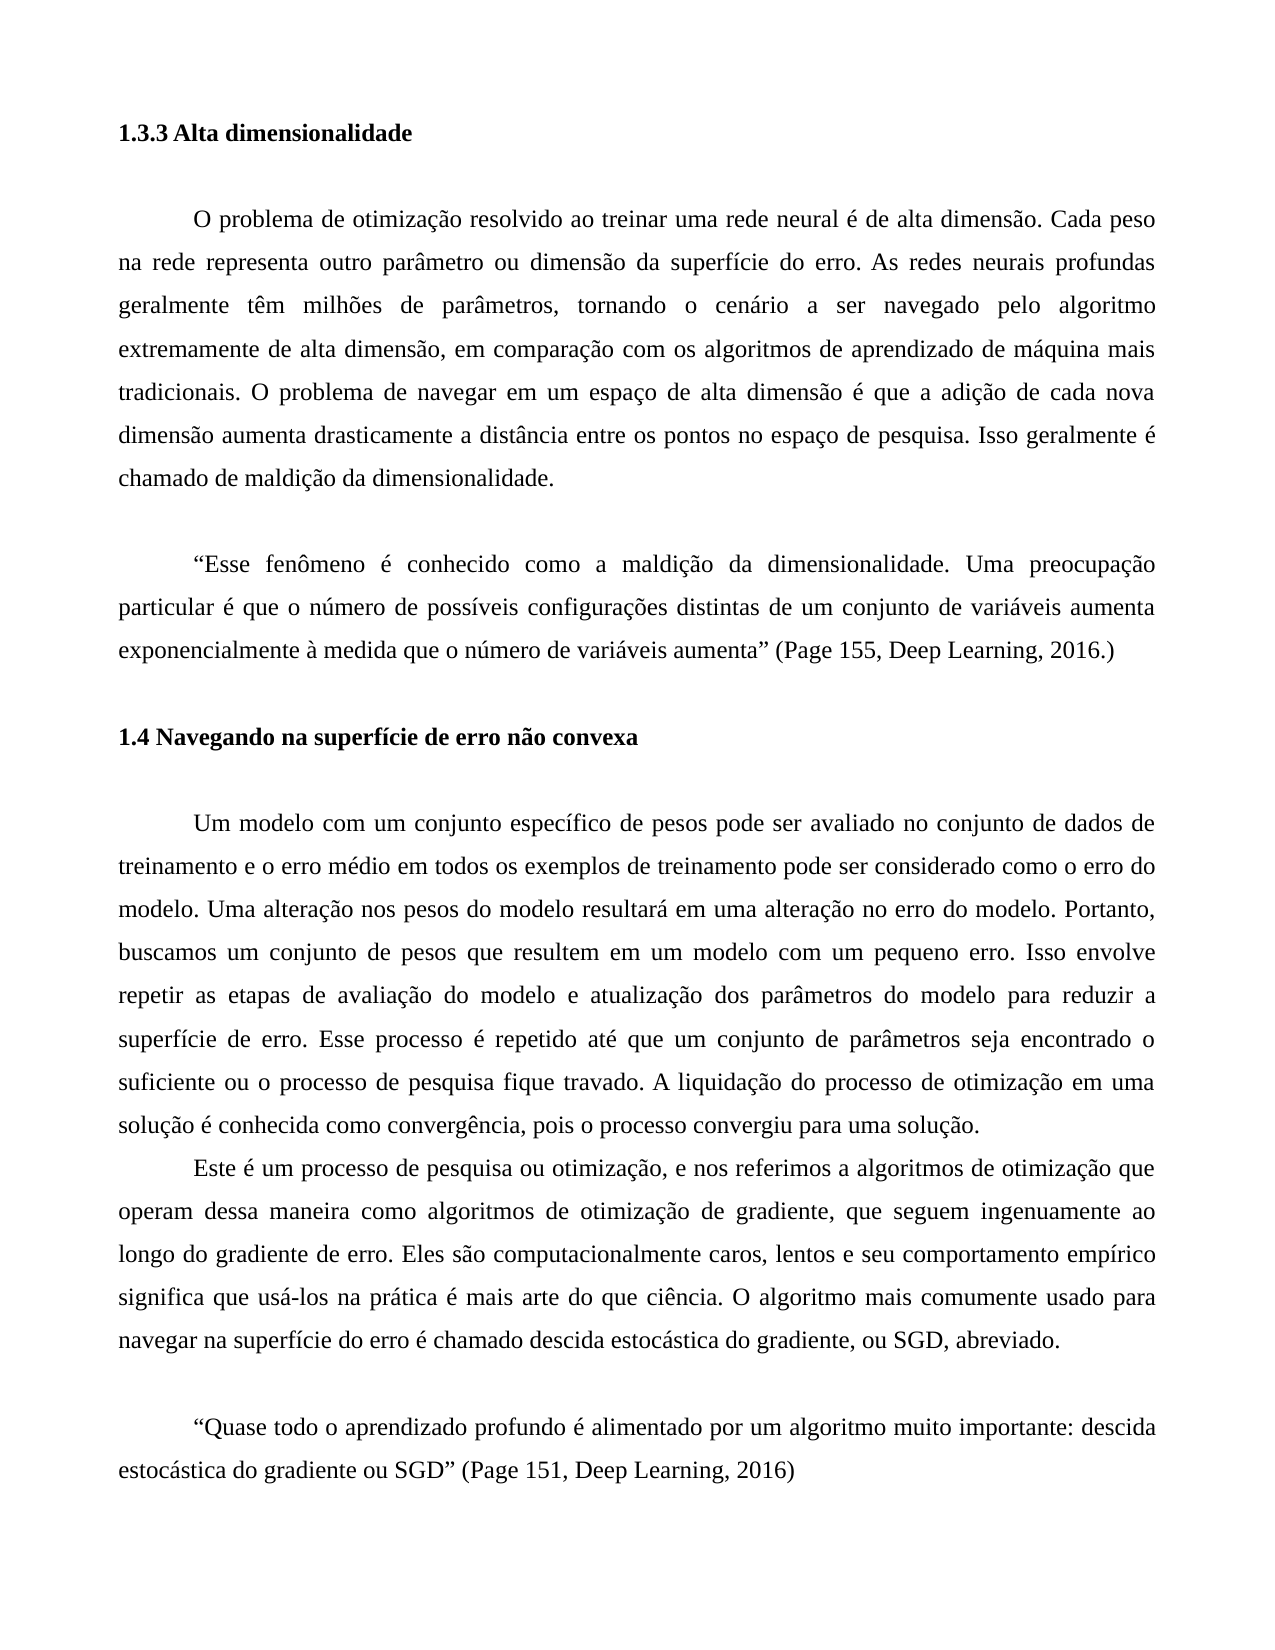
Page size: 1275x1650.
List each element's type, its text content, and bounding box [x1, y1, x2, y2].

text 1.3.3 Alta dimensionalidade [118, 118, 1157, 147]
text “Quase todo o aprendizado profundo é alimentado por um algoritmo muito importante: descida estocástica do gradiente ou SGD” (Page 151, Deep Learning, 2016) [118, 1412, 1157, 1484]
text 1.4 Navegando na superfície de erro não convexa [118, 722, 1157, 751]
text Este é um processo de pesquisa ou otimização, e nos referimos a algoritmos de otimização que operam dessa maneira como algoritmos de otimização de gradiente, que seguem ingenuamente ao longo do gradiente de erro. Eles são computacionalmente caros, lentos e seu comportamento empírico significa que usá-los na prática é mais arte do que ciência. O algoritmo mais comumente usado para navegar na superfície do erro é chamado descida estocástica do gradiente, ou SGD, abreviado. [118, 1153, 1157, 1354]
text Um modelo com um conjunto específico de pesos pode ser avaliado no conjunto de dados de treinamento e o erro médio em todos os exemplos de treinamento pode ser considerado como o erro do modelo. Uma alteração nos pesos do modelo resultará em uma alteração no erro do modelo. Portanto, buscamos um conjunto de pesos que resultem em um modelo com um pequeno erro. Isso envolve repetir as etapas de avaliação do modelo e atualização dos parâmetros do modelo para reduzir a superfície de erro. Esse processo é repetido até que um conjunto de parâmetros seja encontrado o suficiente ou o processo de pesquisa fique travado. A liquidação do processo de otimização em uma solução é conhecida como convergência, pois o processo convergiu para uma solução. [118, 808, 1157, 1139]
text “Esse fenômeno é conhecido como a maldição da dimensionalidade. Uma preocupação particular é que o número de possíveis configurações distintas de um conjunto de variáveis aumenta exponencialmente à medida que o número de variáveis aumenta” (Page 155, Deep Learning, 2016.) [118, 549, 1157, 664]
text O problema de otimização resolvido ao treinar uma rede neural é de alta dimensão. Cada peso na rede representa outro parâmetro ou dimensão da superfície do erro. As redes neurais profundas geralmente têm milhões de parâmetros, tornando o cenário a ser navegado pelo algoritmo extremamente de alta dimensão, em comparação com os algoritmos de aprendizado de máquina mais tradicionais. O problema de navegar em um espaço de alta dimensão é que a adição de cada nova dimensão aumenta drasticamente a distância entre os pontos no espaço de pesquisa. Isso geralmente é chamado de maldição da dimensionalidade. [118, 204, 1157, 492]
